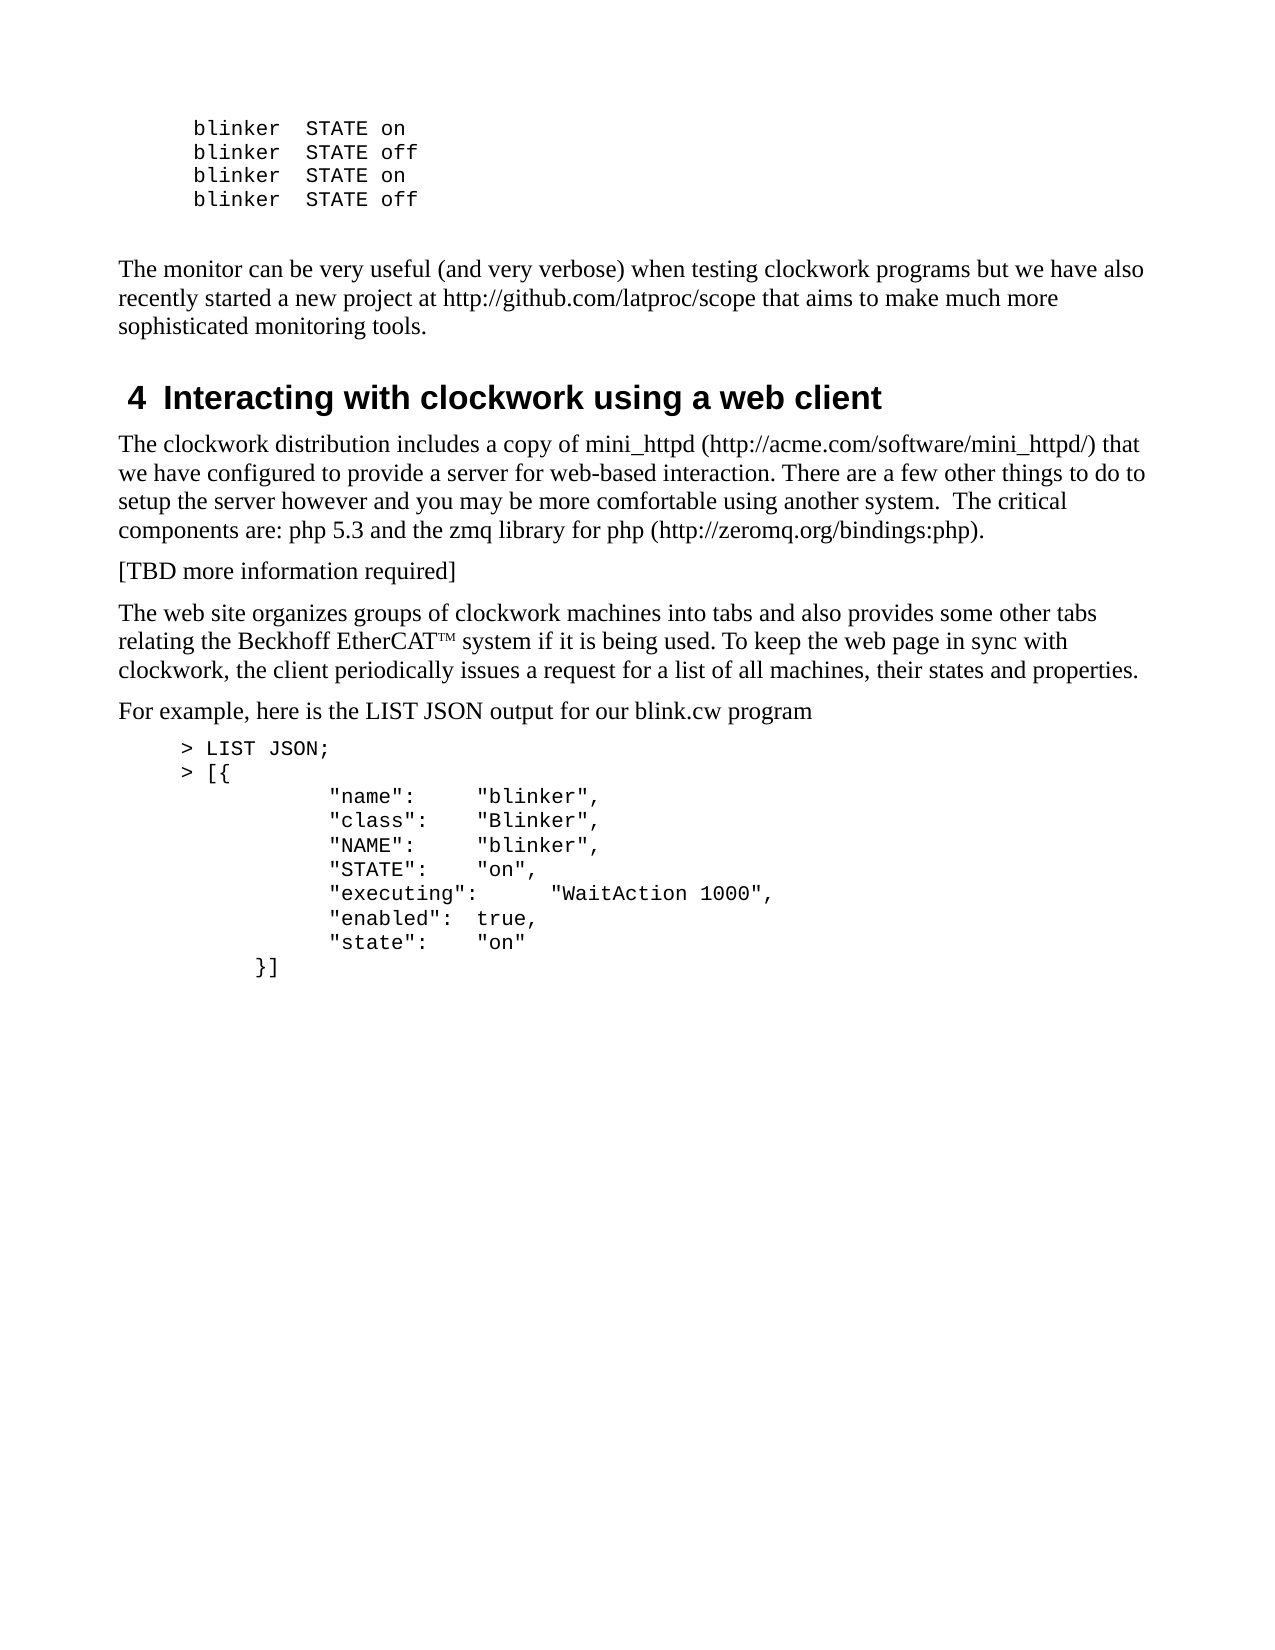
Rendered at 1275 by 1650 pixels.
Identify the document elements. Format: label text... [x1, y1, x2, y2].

text "executing": "WaitAction 1000", [181, 883, 1157, 907]
text > [{ [181, 762, 1157, 786]
text > LIST JSON; [181, 738, 1157, 761]
text [TBD more information required] [118, 556, 1157, 585]
text "enabled": true, [181, 907, 1157, 931]
text "state": "on" [181, 932, 1157, 955]
text "class": "Blinker", [181, 810, 1157, 834]
text The clockwork distribution includes a copy of mini_httpd (http://acme.com/software/mini_httpd/) that we have configured to provide a server for web-based interaction. There are a few other things to do to setup the server however and you may be more comfortable using another system. The critical components are: php 5.3 and the zmq library for php (http://zeromq.org/bindings:php). [118, 429, 1157, 544]
subtitle Interacting with clockwork using a web client [118, 378, 1157, 416]
text }] [181, 956, 1157, 980]
text "STATE": "on", [181, 859, 1157, 883]
text For example, here is the LIST JSON output for our blink.cw program [118, 696, 1157, 725]
list blinker STATE on blinker STATE off blinker STATE on blinker STATE off [156, 118, 1157, 241]
text The web site organizes groups of clockwork machines into tabs and also provides some other tabs relating the Beckhoff EtherCATTM system if it is being used. To keep the web page in sync with clockwork, the client periodically issues a request for a list of all machines, their states and properties. [118, 598, 1157, 684]
text "NAME": "blinker", [181, 835, 1157, 858]
text "name": "blinker", [181, 786, 1157, 810]
text The monitor can be very useful (and very verbose) when testing clockwork programs but we have also recently started a new project at http://github.com/latproc/scope that aims to make much more sophisticated monitoring tools. [118, 254, 1157, 340]
